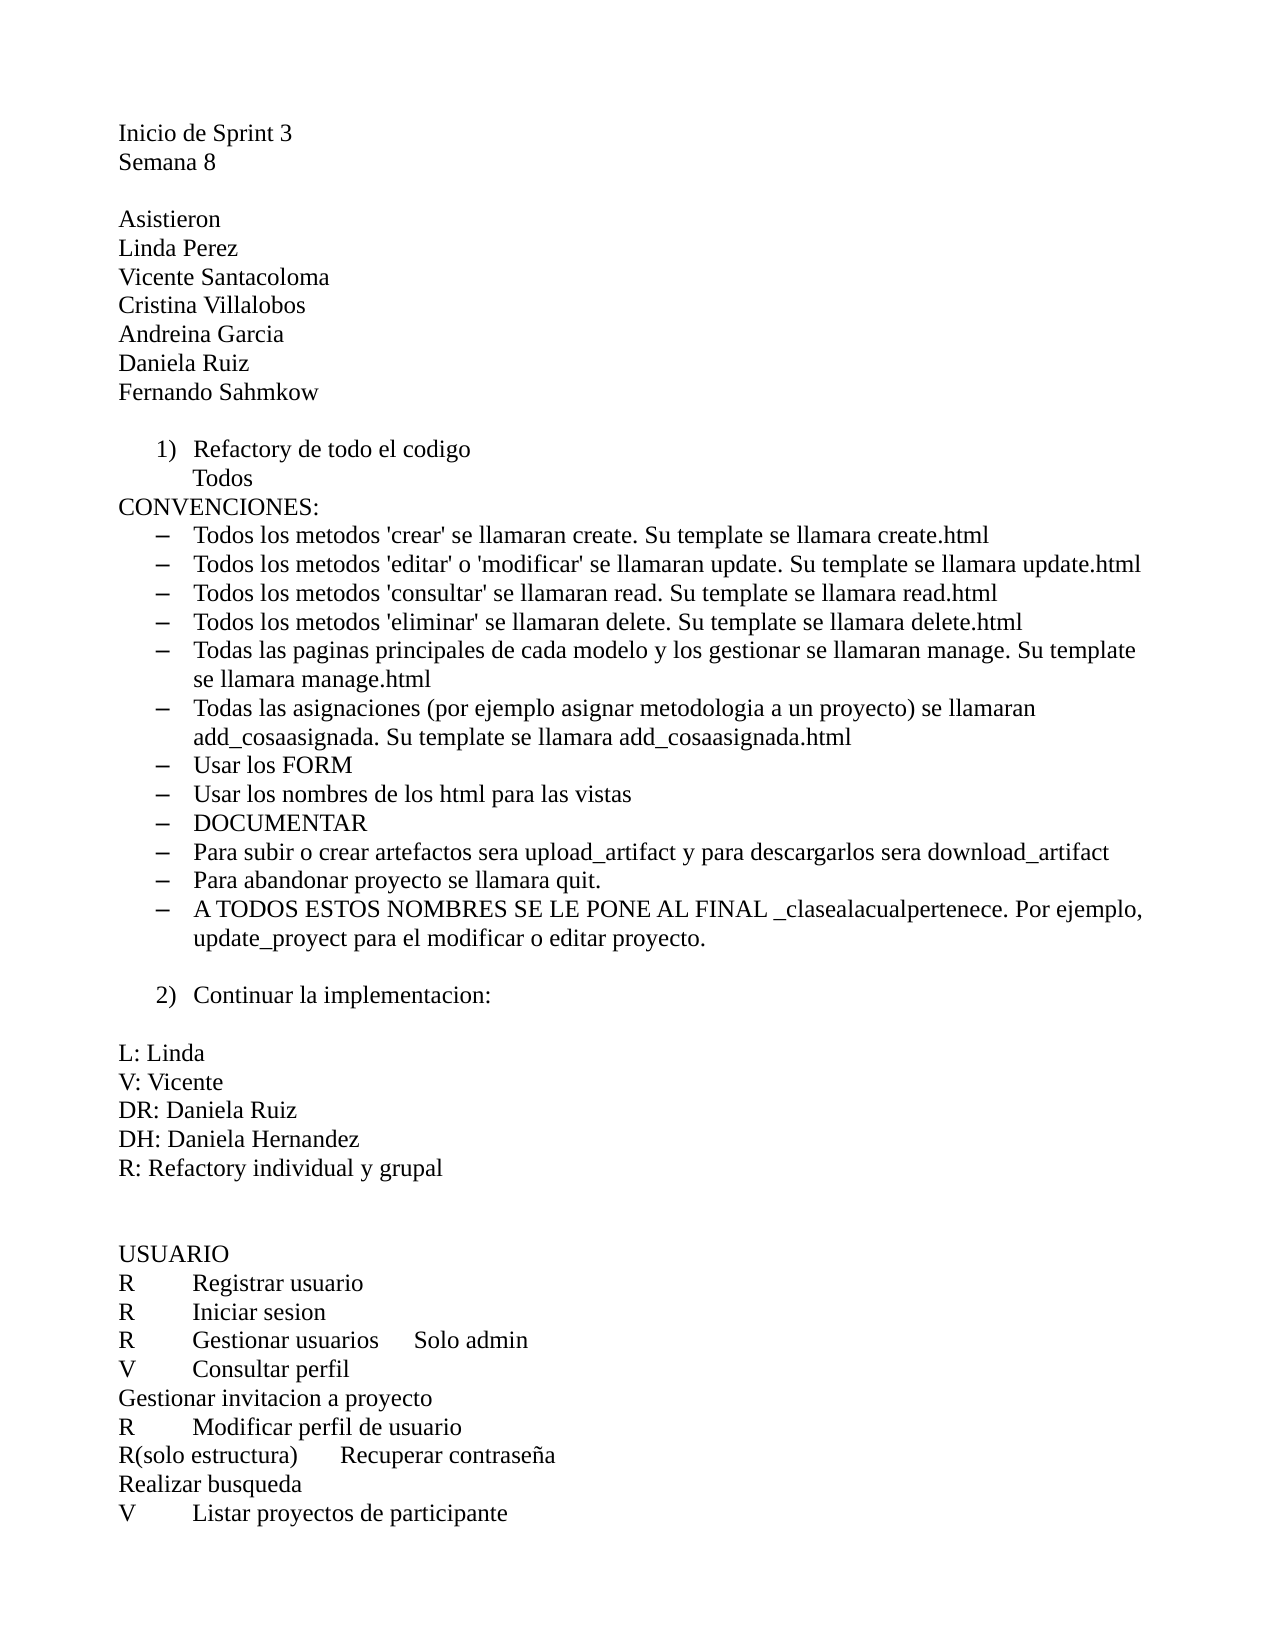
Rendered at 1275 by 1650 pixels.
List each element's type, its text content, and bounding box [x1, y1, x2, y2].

list Todas las paginas principales de cada modelo y los gestionar se llamaran manage. Su template se llamara manage.html [156, 636, 1157, 693]
text DR: Daniela Ruiz [118, 1096, 1157, 1124]
text CONVENCIONES: [118, 492, 1157, 521]
list Para abandonar proyecto se llamara quit. [156, 866, 1157, 894]
list Para subir o crear artefactos sera upload_artifact y para descargarlos sera download_artifact [156, 837, 1157, 866]
list A TODOS ESTOS NOMBRES SE LE PONE AL FINAL _clasealacualpertenece. Por ejemplo, update_proyect para el modificar o editar proyecto. [156, 894, 1157, 952]
text Linda Perez [118, 233, 1157, 262]
text R Modificar perfil de usuario [118, 1412, 1157, 1441]
text Vicente Santacoloma [118, 262, 1157, 291]
text L: Linda [118, 1038, 1157, 1067]
list Refactory de todo el codigo [156, 434, 1157, 463]
text V: Vicente [118, 1067, 1157, 1096]
list Usar los nombres de los html para las vistas [156, 779, 1157, 808]
text Cristina Villalobos [118, 291, 1157, 319]
list Todos los metodos 'eliminar' se llamaran delete. Su template se llamara delete.html [156, 607, 1157, 636]
list Usar los FORM [156, 751, 1157, 779]
text Realizar busqueda [118, 1469, 1157, 1498]
text Fernando Sahmkow [118, 377, 1157, 406]
text R Gestionar usuarios Solo admin [118, 1326, 1157, 1354]
text R(solo estructura) Recuperar contraseña [118, 1441, 1157, 1469]
text DH: Daniela Hernandez [118, 1124, 1157, 1153]
text Todos [118, 463, 1157, 492]
text Gestionar invitacion a proyecto [118, 1383, 1157, 1412]
text Asistieron [118, 204, 1157, 233]
list Todos los metodos 'editar' o 'modificar' se llamaran update. Su template se llamara update.html [156, 549, 1157, 578]
text R: Refactory individual y grupal [118, 1153, 1157, 1182]
list Todos los metodos 'consultar' se llamaran read. Su template se llamara read.html [156, 578, 1157, 607]
text Andreina Garcia [118, 319, 1157, 348]
text R Iniciar sesion [118, 1297, 1157, 1326]
text Semana 8 [118, 147, 1157, 176]
text V Listar proyectos de participante [118, 1498, 1157, 1527]
text Daniela Ruiz [118, 348, 1157, 377]
text Inicio de Sprint 3 [118, 118, 1157, 147]
list Todas las asignaciones (por ejemplo asignar metodologia a un proyecto) se llamaran add_cosaasignada. Su template se llamara add_cosaasignada.html [156, 693, 1157, 751]
list DOCUMENTAR [156, 808, 1157, 837]
text R Registrar usuario [118, 1268, 1157, 1297]
list Todos los metodos 'crear' se llamaran create. Su template se llamara create.html [156, 521, 1157, 549]
text V Consultar perfil [118, 1354, 1157, 1383]
text USUARIO [118, 1239, 1157, 1268]
list Continuar la implementacion: [156, 981, 1157, 1009]
